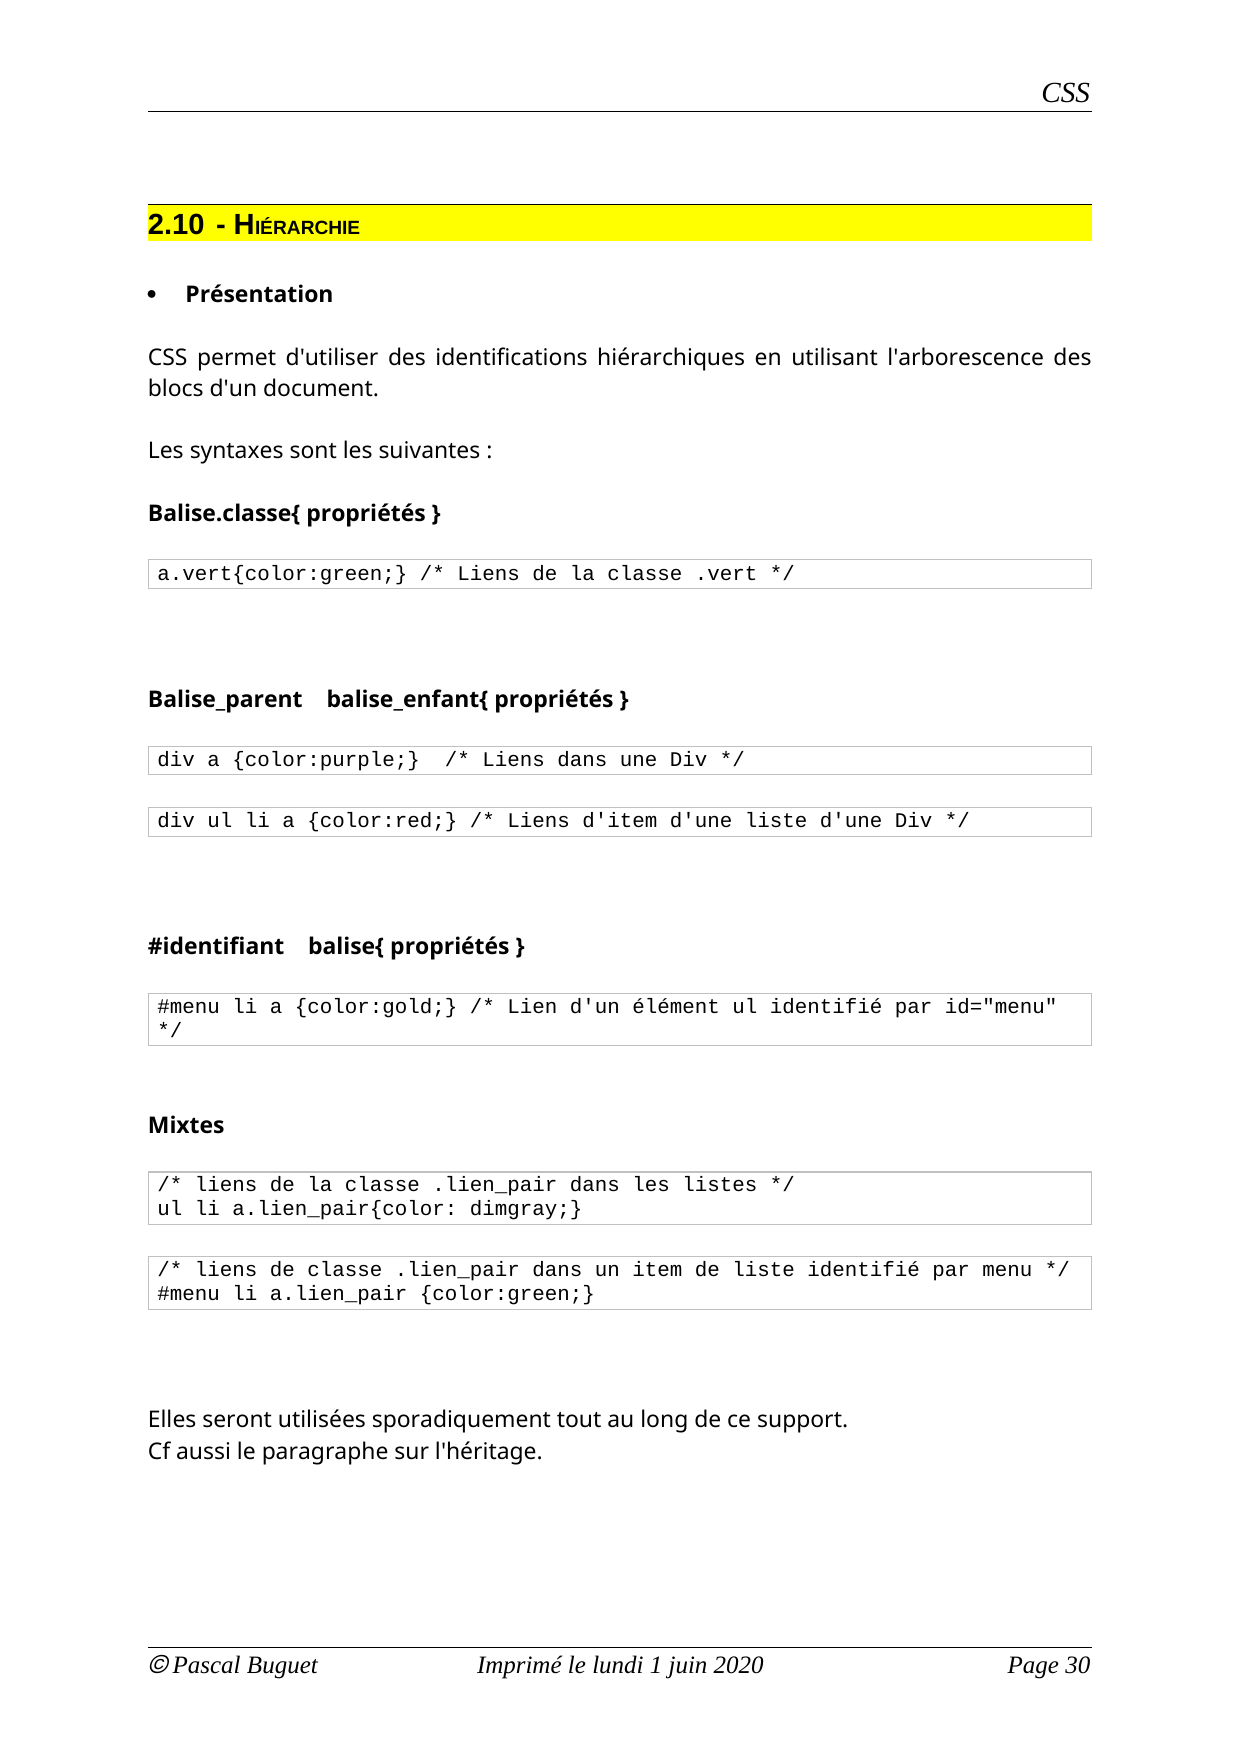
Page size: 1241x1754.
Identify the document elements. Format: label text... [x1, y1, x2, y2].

text #menu li a.lien_pair {color:green;} [149, 1280, 1091, 1309]
text #menu li a {color:gold;} /* Lien d'un élément ul identifié par id="menu" */ [149, 994, 1091, 1045]
text ul li a.lien_pair{color: dimgray;} [149, 1195, 1091, 1224]
list Présentation [148, 278, 1092, 309]
subtitle - Hiérarchie [148, 205, 1092, 241]
text CSS permet d'utiliser des identifications hiérarchiques en utilisant l'arborescence des blocs d'un document. [148, 341, 1092, 403]
text Balise_parent balise_enfant{ propriétés } [148, 683, 1092, 714]
text a.vert{color:green;} /* Liens de la classe .vert */ [149, 560, 1091, 588]
text /* liens de classe .lien_pair dans un item de liste identifié par menu */ [149, 1257, 1091, 1280]
text #identifiant balise{ propriétés } [148, 930, 1092, 962]
text /* liens de la classe .lien_pair dans les listes */ [149, 1173, 1091, 1195]
text div ul li a {color:red;} /* Liens d'item d'une liste d'une Div */ [149, 808, 1091, 836]
text Balise.classe{ propriétés } [148, 497, 1092, 528]
text div a {color:purple;} /* Liens dans une Div */ [149, 747, 1091, 774]
text Les syntaxes sont les suivantes : [148, 434, 1092, 466]
text Cf aussi le paragraphe sur l'héritage. [148, 1435, 1092, 1466]
text Mixtes [148, 1109, 1092, 1140]
text Elles seront utilisées sporadiquement tout au long de ce support. [148, 1403, 1092, 1435]
